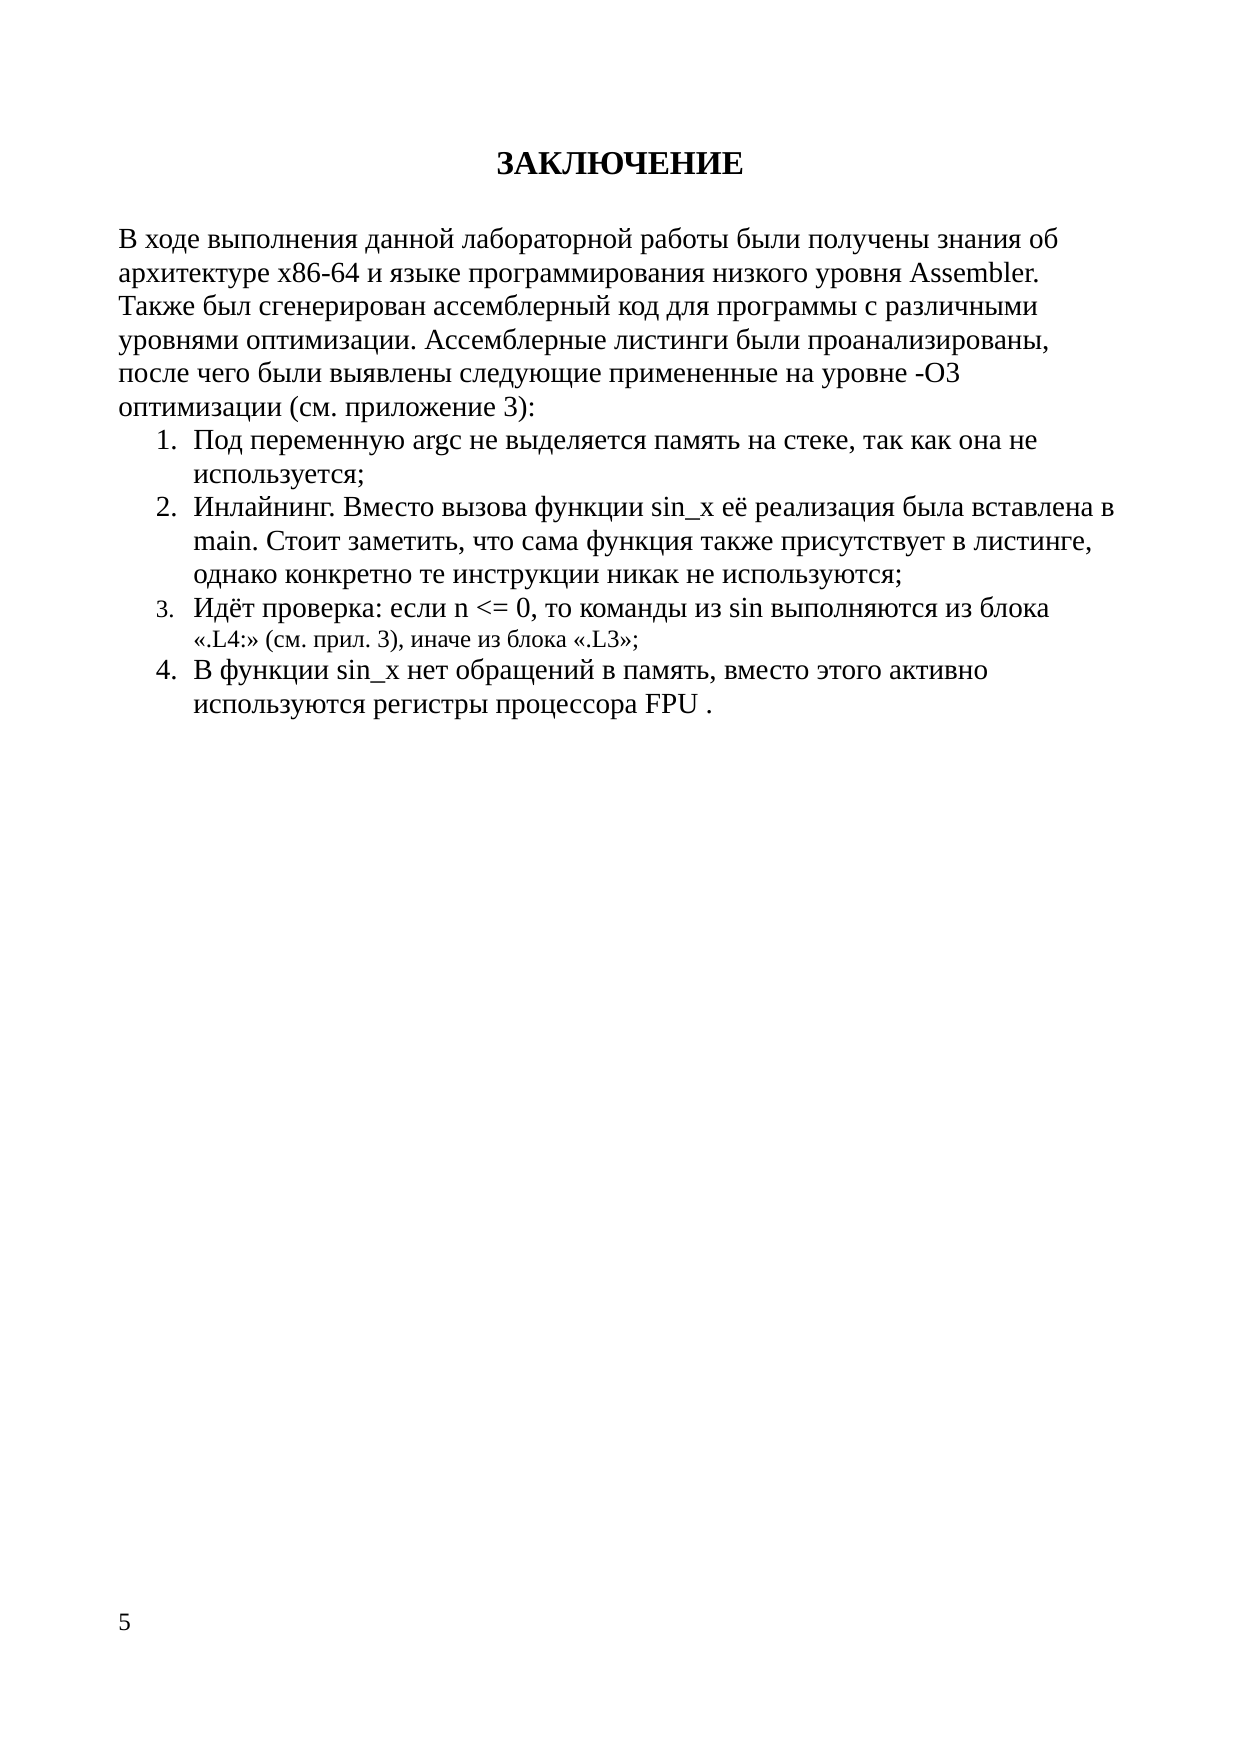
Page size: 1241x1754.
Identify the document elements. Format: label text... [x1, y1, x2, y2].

subtitle ЗАКЛЮЧЕНИЕ [118, 143, 1122, 181]
list Под переменную argc не выделяется память на стеке, так как она не используется; [156, 422, 1122, 489]
list В функции sin_x нет обращений в память, вместо этого активно используются регистры процессора FPU . [156, 652, 1122, 719]
list Идёт проверка: если n <= 0, то команды из sin выполняются из блока «.L4:» (см. прил. 3), иначе из блока «.L3»; [156, 590, 1122, 652]
list Инлайнинг. Вместо вызова функции sin_x её реализация была вставлена в main. Стоит заметить, что сама функция также присутствует в листинге, однако конкретно те инструкции никак не используются; [156, 489, 1122, 590]
list В ходе выполнения данной лабораторной работы были получены знания об архитектуре x86-64 и языке программирования низкого уровня Assembler. Также был сгенерирован ассемблерный код для программы с различными уровнями оптимизации. Ассемблерные листинги были проанализированы, после чего были выявлены следующие примененные на уровне -O3 оптимизации (см. приложение 3): [118, 221, 1122, 422]
